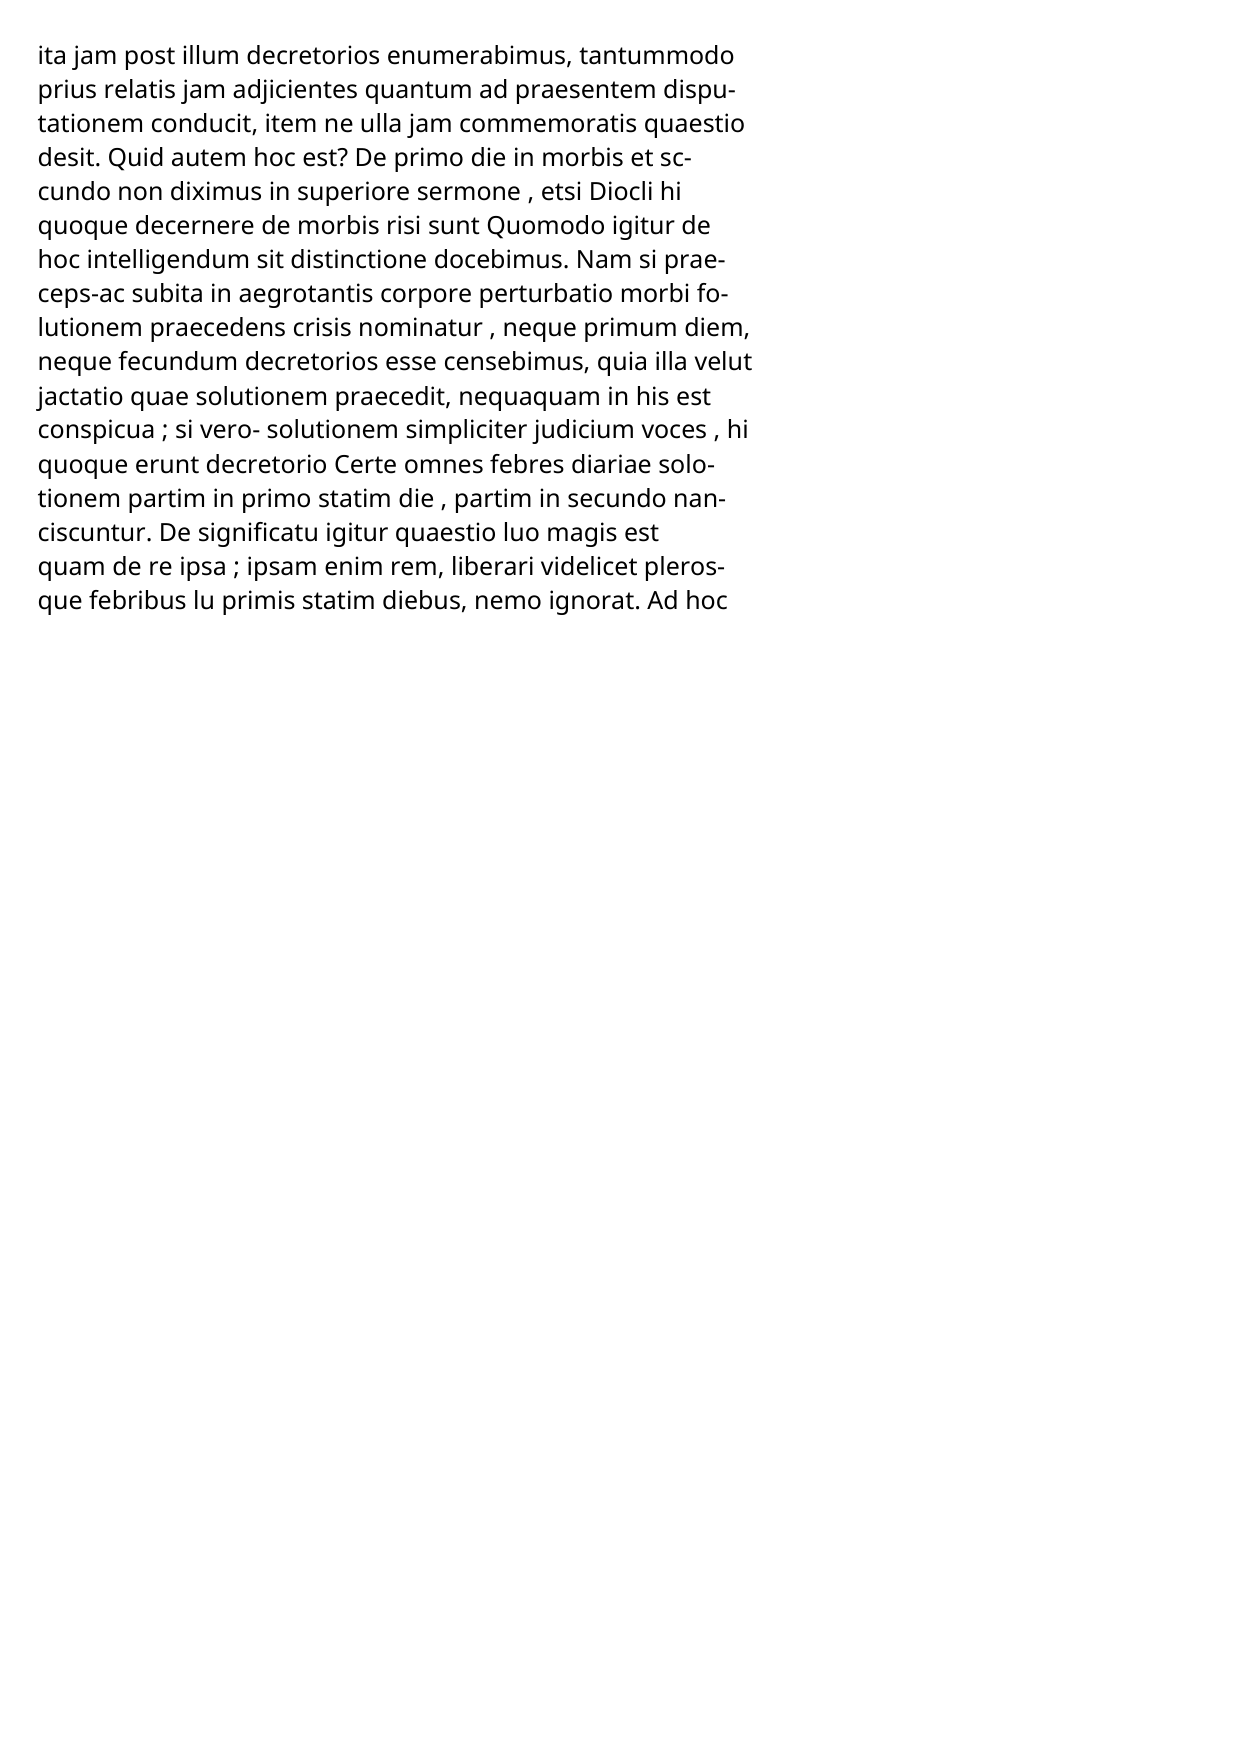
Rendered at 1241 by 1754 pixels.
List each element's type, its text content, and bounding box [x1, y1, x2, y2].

text ita jam post illum decretorios enumerabimus, tantummodo prius relatis jam adjicientes quantum ad praesentem dispu- tationem conducit, item ne ulla jam commemoratis quaestio desit. Quid autem hoc est? De primo die in morbis et sc- cundo non diximus in superiore sermone , etsi Diocli hi quoque decernere de morbis risi sunt Quomodo igitur de hoc intelligendum sit distinctione docebimus. Nam si prae- ceps-ac subita in aegrotantis corpore perturbatio morbi fo- lutionem praecedens crisis nominatur , neque primum diem, neque fecundum decretorios esse censebimus, quia illa velut jactatio quae solutionem praecedit, nequaquam in his est conspicua ; si vero- solutionem simpliciter judicium voces , hi quoque erunt decretorio Certe omnes febres diariae solo- tionem partim in primo statim die , partim in secundo nan- ciscuntur. De significatu igitur quaestio luo magis est quam de re ipsa ; ipsam enim rem, liberari videlicet pleros- que febribus lu primis statim diebus, nemo ignorat. Ad hoc [37, 37, 1203, 617]
